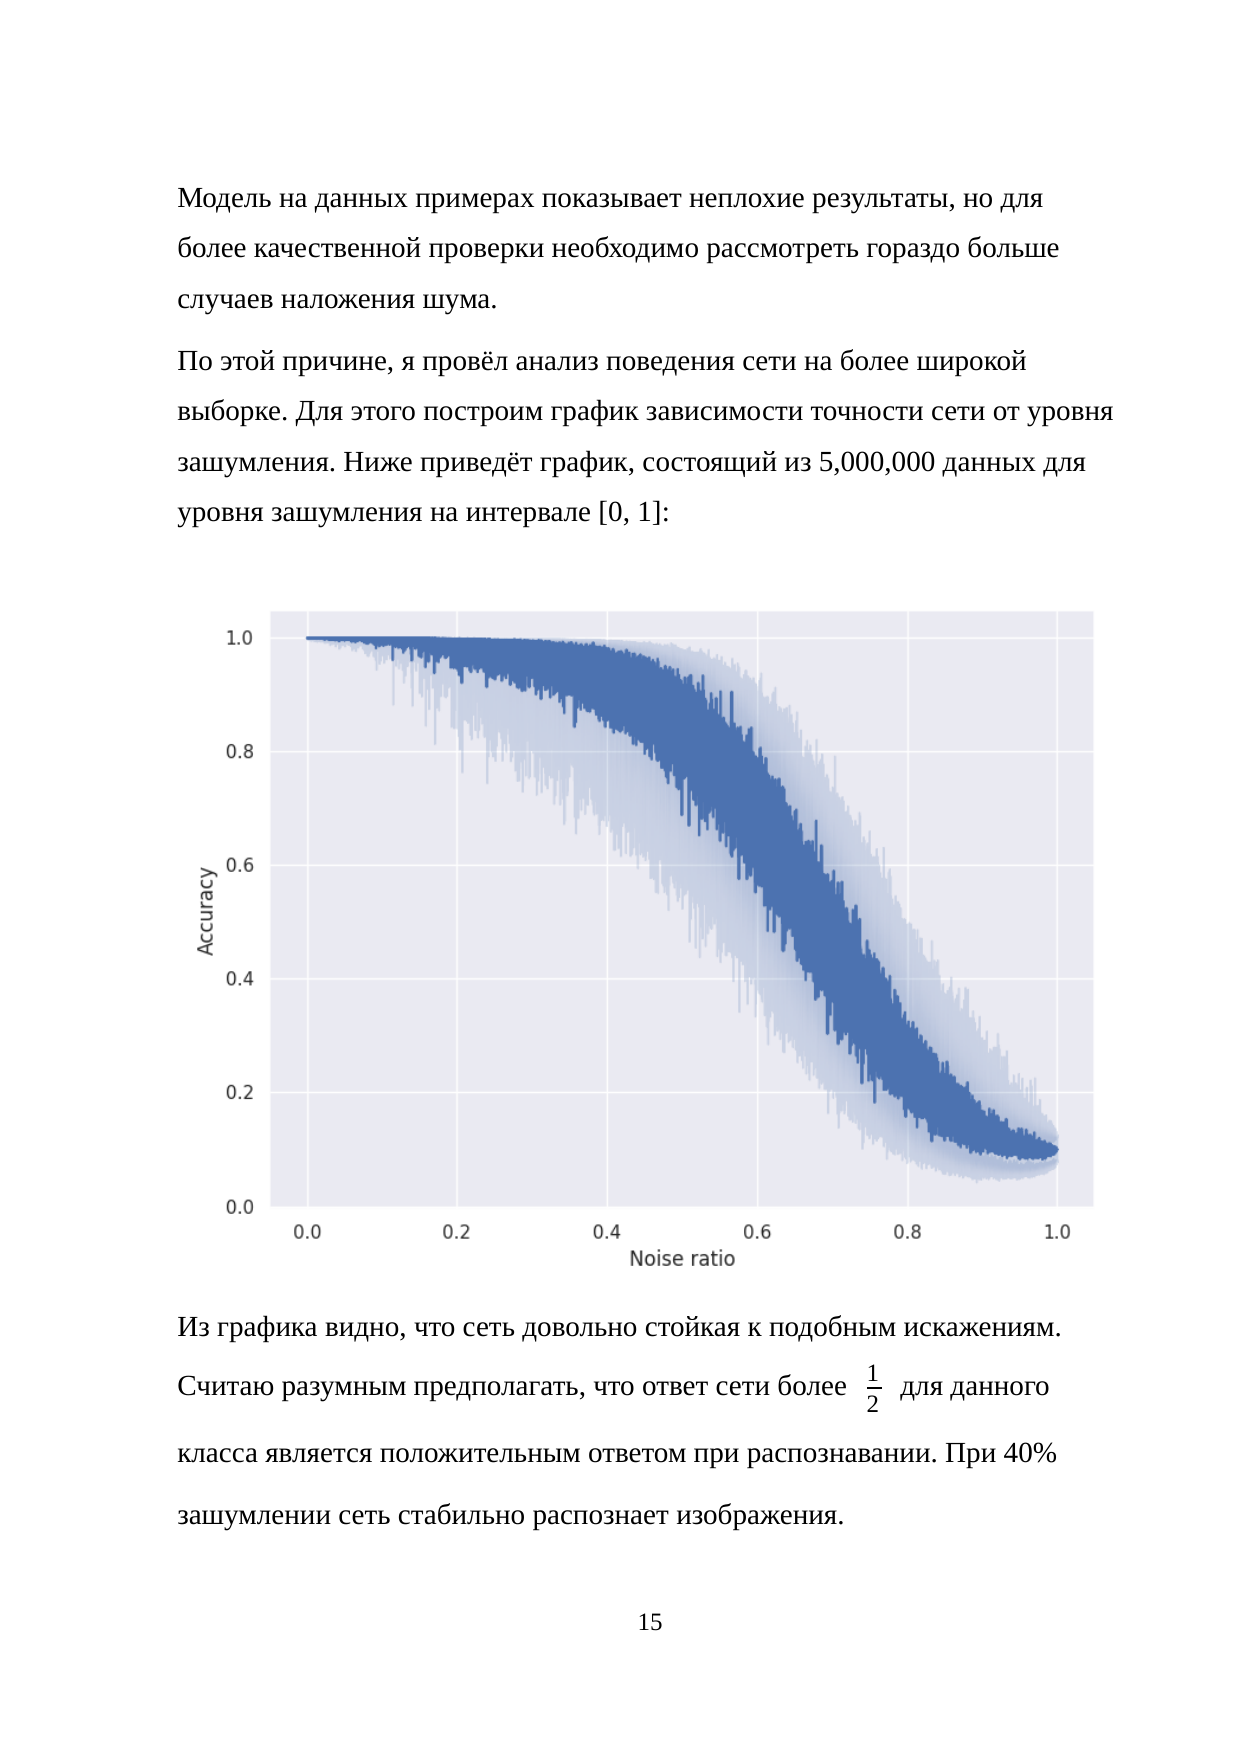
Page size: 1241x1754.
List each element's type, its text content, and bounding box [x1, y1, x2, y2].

picture [177, 582, 1123, 1292]
text зашумлении сеть стабильно распознает изображения. [177, 1497, 1122, 1531]
text Модель на данных примерах показывает неплохие результаты, но для более качественной проверки необходимо рассмотреть гораздо больше случаев наложения шума. [177, 180, 1122, 314]
text Из графика видно, что сеть довольно стойкая к подобным искажениям. Считаю разумным предполагать, что ответ сети болеедля данного класса является положительным ответом при распознавании. При 40% [177, 1292, 1122, 1468]
text По этой причине, я провёл анализ поведения сети на более широкой выборке. Для этого построим график зависимости точности сети от уровня зашумления. Ниже приведёт график, состоящий из 5,000,000 данных для уровня зашумления на интервале [0, 1]: [177, 343, 1122, 528]
text [177, 556, 1122, 582]
